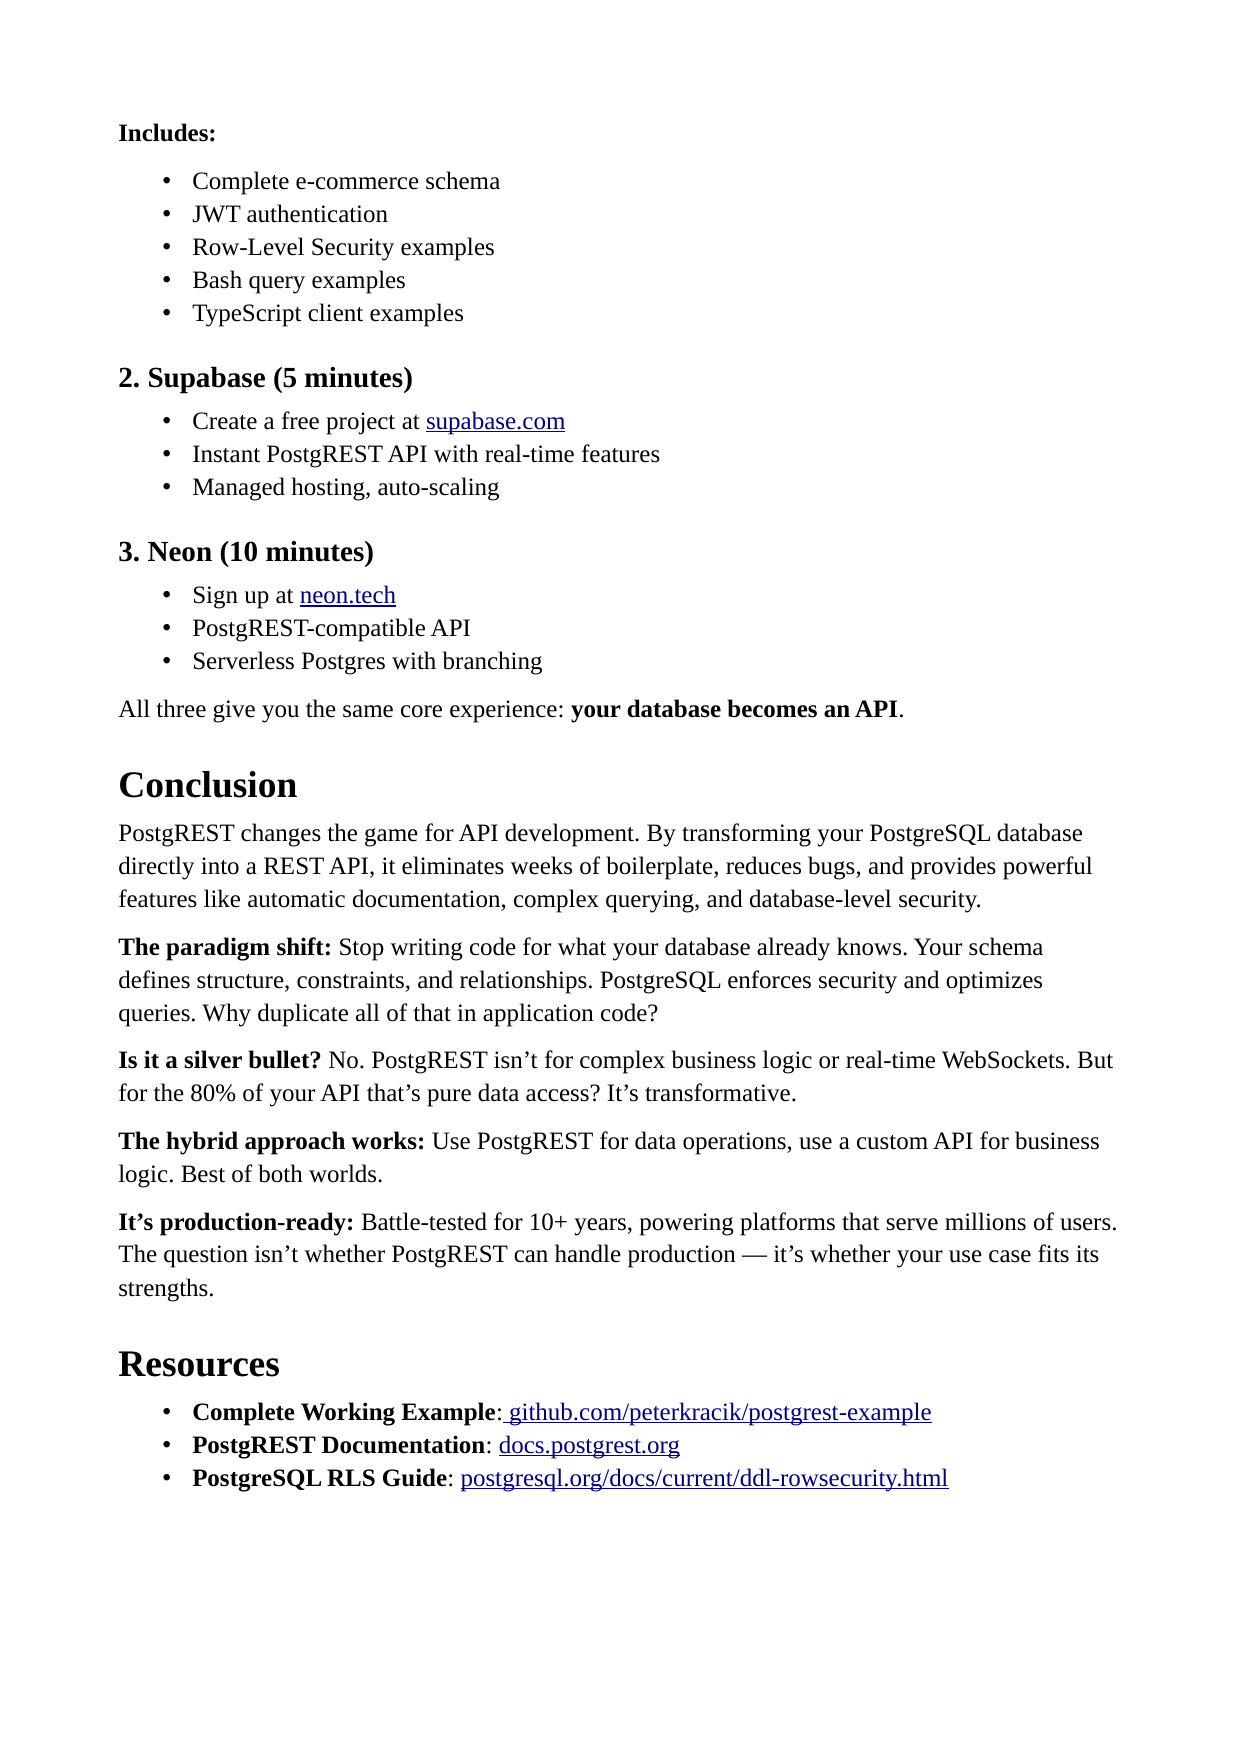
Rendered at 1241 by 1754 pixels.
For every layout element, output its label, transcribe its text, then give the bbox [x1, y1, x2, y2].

list Bash query examples [162, 265, 1122, 293]
subtitle Resources [118, 1341, 1122, 1384]
list Row-Level Security examples [162, 232, 1122, 261]
subtitle Conclusion [118, 762, 1122, 806]
text The hybrid approach works: Use PostgREST for data operations, use a custom API for business logic. Best of both worlds. [118, 1126, 1122, 1188]
text The paradigm shift: Stop writing code for what your database already knows. Your schema defines structure, constraints, and relationships. PostgreSQL enforces security and optimizes queries. Why duplicate all of that in application code? [118, 932, 1122, 1026]
text It’s production-ready: Battle-tested for 10+ years, powering platforms that serve millions of users. The question isn’t whether PostgREST can handle production — it’s whether your use case fits its strengths. [118, 1207, 1122, 1301]
list JWT authentication [162, 199, 1122, 227]
text Includes: [118, 118, 1122, 147]
subtitle 3. Neon (10 minutes) [118, 534, 1122, 568]
list Create a free project at supabase.com [162, 406, 1122, 435]
list Instant PostgREST API with real-time features [162, 439, 1122, 468]
list Complete e-commerce schema [162, 166, 1122, 194]
list Serverless Postgres with branching [162, 646, 1122, 675]
list PostgREST-compatible API [162, 613, 1122, 642]
list PostgreSQL RLS Guide: postgresql.org/docs/current/ddl-rowsecurity.html [162, 1463, 1122, 1491]
text PostgREST changes the game for API development. By transforming your PostgreSQL database directly into a REST API, it eliminates weeks of boilerplate, reduces bugs, and provides powerful features like automatic documentation, complex querying, and database-level security. [118, 818, 1122, 913]
list Sign up at neon.tech [162, 580, 1122, 609]
list Managed hosting, auto-scaling [162, 472, 1122, 501]
list TypeScript client examples [162, 298, 1122, 327]
text Is it a silver bullet? No. PostgREST isn’t for complex business logic or real-time WebSockets. But for the 80% of your API that’s pure data access? It’s transformative. [118, 1045, 1122, 1107]
text All three give you the same core experience: your database becomes an API. [118, 694, 1122, 723]
list PostgREST Documentation: docs.postgrest.org [162, 1430, 1122, 1458]
list Complete Working Example: github.com/peterkracik/postgrest-example [162, 1397, 1122, 1425]
subtitle 2. Supabase (5 minutes) [118, 360, 1122, 393]
